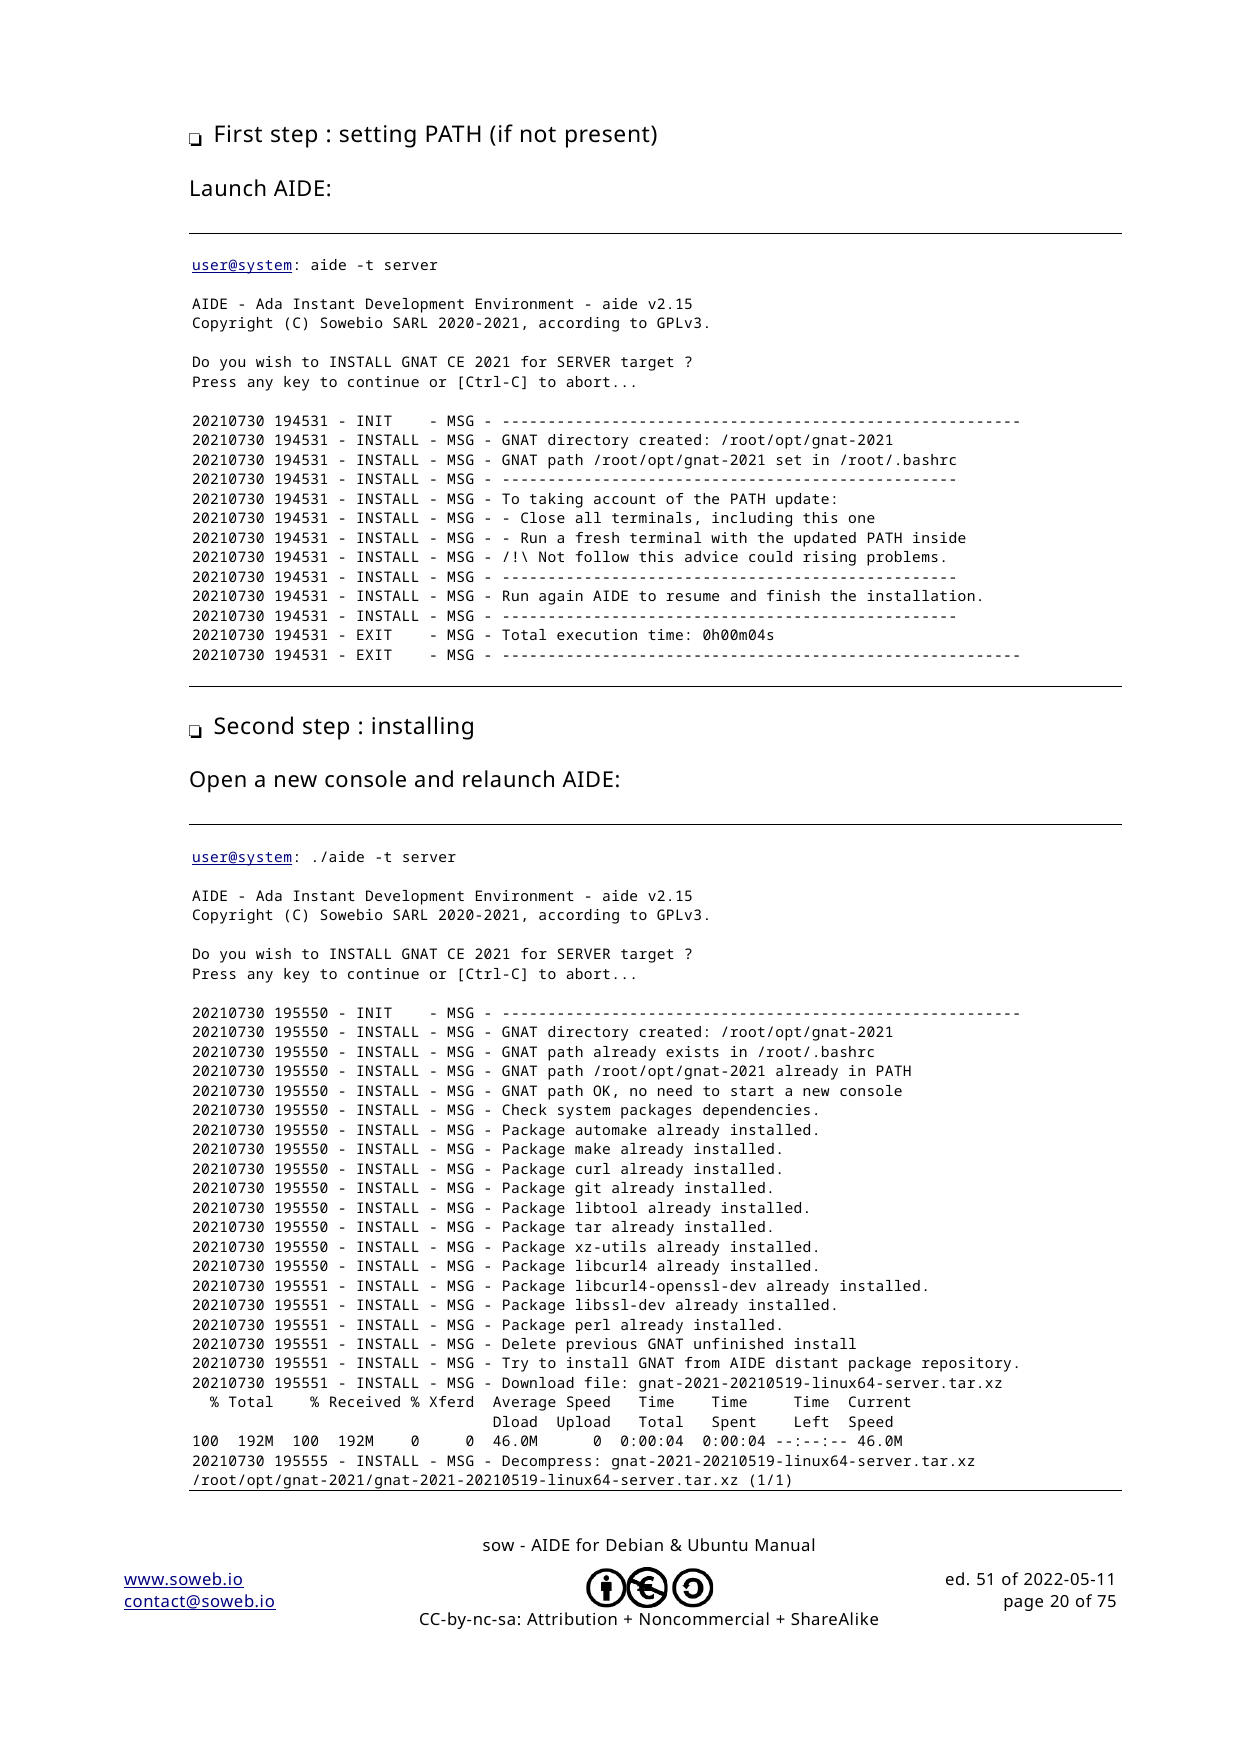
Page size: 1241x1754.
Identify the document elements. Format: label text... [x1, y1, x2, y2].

list 20210730 195551 - INSTALL - MSG - Package libcurl4-openssl-dev already installed. [189, 1272, 1122, 1292]
list 20210730 194531 - INSTALL - MSG - -------------------------------------------------- [189, 563, 1122, 583]
list 20210730 195550 - INSTALL - MSG - Package tar already installed. [189, 1214, 1122, 1233]
list 20210730 195550 - INSTALL - MSG - Check system packages dependencies. [189, 1097, 1122, 1117]
list AIDE - Ada Instant Development Environment - aide v2.15 [189, 291, 1122, 310]
list 20210730 195550 - INSTALL - MSG - Package curl already installed. [189, 1156, 1122, 1175]
list 20210730 194531 - INSTALL - MSG - -------------------------------------------------- [189, 602, 1122, 622]
list 20210730 194531 - INSTALL - MSG - - Close all terminals, including this one [189, 505, 1122, 524]
list % Total % Received % Xferd Average Speed Time Time Time Current [189, 1389, 1122, 1409]
list 20210730 195550 - INSTALL - MSG - GNAT path OK, no need to start a new console [189, 1078, 1122, 1097]
list 20210730 195550 - INSTALL - MSG - GNAT path already exists in /root/.bashrc [189, 1039, 1122, 1058]
list /root/opt/gnat-2021/gnat-2021-20210519-linux64-server.tar.xz (1/1) [189, 1467, 1122, 1490]
list Press any key to continue or [Ctrl-C] to abort... [189, 961, 1122, 983]
list 20210730 195550 - INSTALL - MSG - Package libcurl4 already installed. [189, 1253, 1122, 1272]
list Press any key to continue or [Ctrl-C] to abort... [189, 369, 1122, 391]
list 20210730 195550 - INSTALL - MSG - GNAT directory created: /root/opt/gnat-2021 [189, 1019, 1122, 1039]
list 20210730 195550 - INIT - MSG - --------------------------------------------------------- [189, 1000, 1122, 1019]
list 20210730 195550 - INSTALL - MSG - Package libtool already installed. [189, 1194, 1122, 1214]
list user@system: ./aide -t server [189, 825, 1122, 866]
list 20210730 194531 - INSTALL - MSG - - Run a fresh terminal with the updated PATH inside [189, 524, 1122, 544]
list 20210730 194531 - EXIT - MSG - Total execution time: 0h00m04s [189, 622, 1122, 641]
list 20210730 195550 - INSTALL - MSG - Package xz-utils already installed. [189, 1233, 1122, 1253]
list 20210730 195550 - INSTALL - MSG - Package git already installed. [189, 1175, 1122, 1194]
list Copyright (C) Sowebio SARL 2020-2021, according to GPLv3. [189, 310, 1122, 333]
list Dload Upload Total Spent Left Speed [189, 1409, 1122, 1428]
list 20210730 194531 - INSTALL - MSG - -------------------------------------------------- [189, 466, 1122, 486]
subtitle First step : setting PATH (if not present) [189, 118, 1122, 161]
list 20210730 195550 - INSTALL - MSG - Package automake already installed. [189, 1117, 1122, 1136]
list Copyright (C) Sowebio SARL 2020-2021, according to GPLv3. [189, 902, 1122, 925]
list AIDE - Ada Instant Development Environment - aide v2.15 [189, 883, 1122, 902]
list 100 192M 100 192M 0 0 46.0M 0 0:00:04 0:00:04 --:--:-- 46.0M [189, 1428, 1122, 1448]
list 20210730 195551 - INSTALL - MSG - Package perl already installed. [189, 1311, 1122, 1331]
list 20210730 194531 - INSTALL - MSG - To taking account of the PATH update: [189, 486, 1122, 505]
list 20210730 195555 - INSTALL - MSG - Decompress: gnat-2021-20210519-linux64-server.tar.xz [189, 1448, 1122, 1467]
list 20210730 194531 - INSTALL - MSG - /!\ Not follow this advice could rising problems. [189, 544, 1122, 563]
list 20210730 195551 - INSTALL - MSG - Package libssl-dev already installed. [189, 1292, 1122, 1311]
list 20210730 195550 - INSTALL - MSG - Package make already installed. [189, 1136, 1122, 1156]
list 20210730 194531 - INSTALL - MSG - GNAT path /root/opt/gnat-2021 set in /root/.bashrc [189, 447, 1122, 466]
list 20210730 195551 - INSTALL - MSG - Download file: gnat-2021-20210519-linux64-server.tar.xz [189, 1370, 1122, 1389]
list Do you wish to INSTALL GNAT CE 2021 for SERVER target ? [189, 941, 1122, 961]
subtitle Second step : installing [189, 710, 1122, 753]
list 20210730 194531 - INIT - MSG - --------------------------------------------------------- [189, 408, 1122, 427]
list 20210730 195551 - INSTALL - MSG - Try to install GNAT from AIDE distant package repository. [189, 1350, 1122, 1370]
text Open a new console and relaunch AIDE: [189, 764, 1122, 794]
list 20210730 195550 - INSTALL - MSG - GNAT path /root/opt/gnat-2021 already in PATH [189, 1058, 1122, 1078]
list 20210730 194531 - EXIT - MSG - --------------------------------------------------------- [189, 641, 1122, 686]
picture [672, 1567, 714, 1608]
list 20210730 194531 - INSTALL - MSG - GNAT directory created: /root/opt/gnat-2021 [189, 427, 1122, 447]
list Do you wish to INSTALL GNAT CE 2021 for SERVER target ? [189, 349, 1122, 369]
text Launch AIDE: [189, 172, 1122, 202]
list 20210730 194531 - INSTALL - MSG - Run again AIDE to resume and finish the installation. [189, 583, 1122, 602]
list user@system: aide -t server [189, 234, 1122, 274]
list 20210730 195551 - INSTALL - MSG - Delete previous GNAT unfinished install [189, 1331, 1122, 1350]
picture [585, 1567, 668, 1608]
